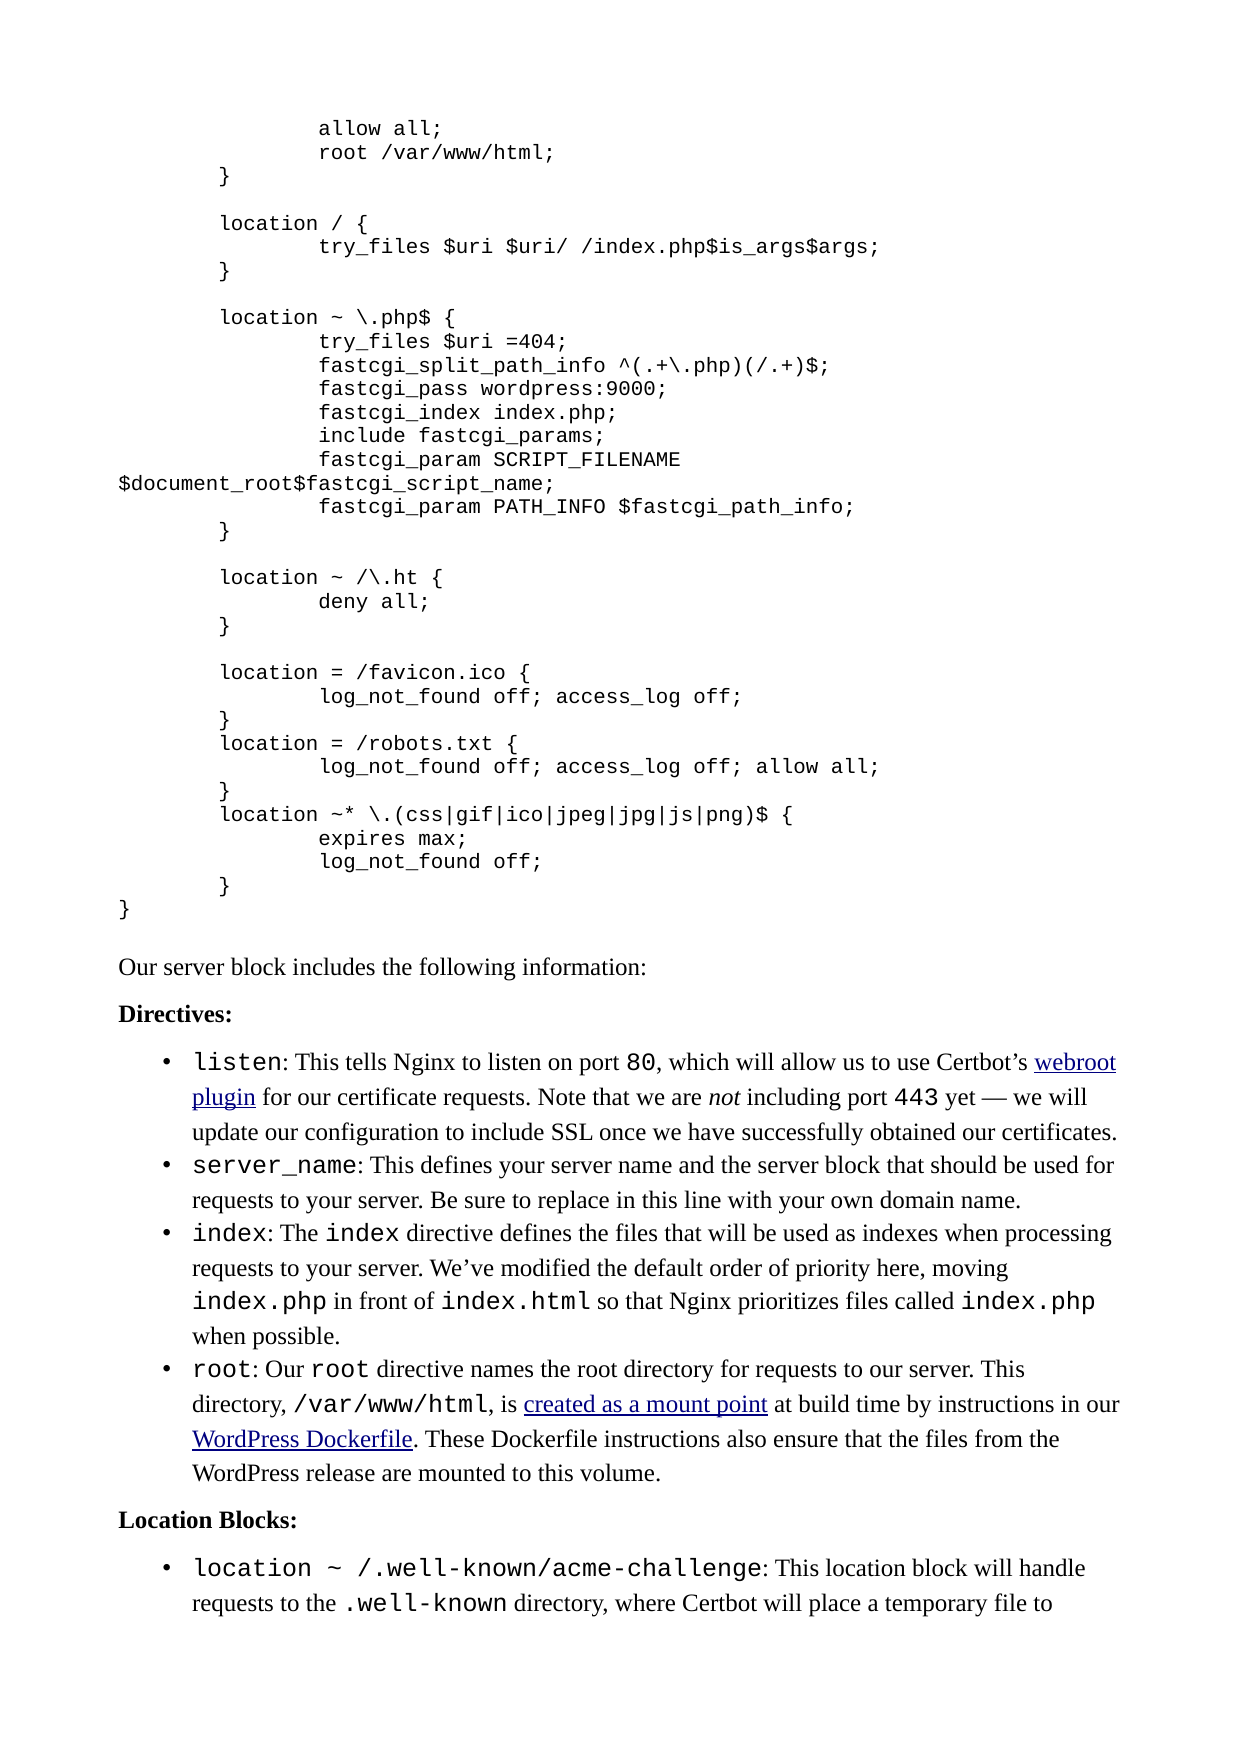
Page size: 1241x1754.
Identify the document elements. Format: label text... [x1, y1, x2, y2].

text location ~ /\.ht { [118, 567, 1122, 591]
text root /var/www/html; [118, 142, 1122, 165]
text location = /favicon.ico { [118, 662, 1122, 686]
text log_not_found off; access_log off; [118, 686, 1122, 709]
text log_not_found off; [118, 851, 1122, 875]
text log_not_found off; access_log off; allow all; [118, 757, 1122, 780]
text location = /robots.txt { [118, 733, 1122, 757]
text } [118, 260, 1122, 284]
text location ~ \.php$ { [118, 307, 1122, 331]
text deny all; [118, 591, 1122, 615]
text expires max; [118, 827, 1122, 851]
text Directives: [118, 999, 1122, 1028]
text fastcgi_index index.php; [118, 402, 1122, 426]
text try_files $uri $uri/ /index.php$is_args$args; [118, 236, 1122, 260]
text } [118, 520, 1122, 544]
text Location Blocks: [118, 1505, 1122, 1534]
list root: Our root directive names the root directory for requests to our server. This directory, /var/www/html, is created as a mount point at build time by instructions in our WordPress Dockerfile. These Dockerfile instructions also ensure that the files from the WordPress release are mounted to this volume. [162, 1354, 1122, 1486]
text } [118, 709, 1122, 733]
text fastcgi_param PATH_INFO $fastcgi_path_info; [118, 496, 1122, 520]
text location / { [118, 213, 1122, 236]
list index: The index directive defines the files that will be used as indexes when processing requests to your server. We’ve modified the default order of priority here, moving index.php in front of index.html so that Nginx prioritizes files called index.php when possible. [162, 1218, 1122, 1350]
text try_files $uri =404; [118, 331, 1122, 354]
text fastcgi_pass wordpress:9000; [118, 378, 1122, 402]
list listen: This tells Nginx to listen on port 80, which will allow us to use Certbot’s webroot plugin for our certificate requests. Note that we are not including port 443 yet — we will update our configuration to include SSL once we have successfully obtained our certificates. [162, 1047, 1122, 1146]
list server_name: This defines your server name and the server block that should be used for requests to your server. Be sure to replace in this line with your own domain name. [162, 1150, 1122, 1214]
text fastcgi_param SCRIPT_FILENAME $document_root$fastcgi_script_name; [118, 449, 1122, 496]
text } [118, 165, 1122, 189]
text location ~* \.(css|gif|ico|jpeg|jpg|js|png)$ { [118, 804, 1122, 827]
text } [118, 875, 1122, 898]
text } [118, 615, 1122, 638]
text } [118, 898, 1122, 922]
text include fastcgi_params; [118, 426, 1122, 449]
text } [118, 780, 1122, 804]
text allow all; [118, 118, 1122, 142]
text fastcgi_split_path_info ^(.+\.php)(/.+)$; [118, 354, 1122, 378]
list location ~ /.well-known/acme-challenge: This location block will handle requests to the .well-known directory, where Certbot will place a temporary file to [162, 1553, 1122, 1619]
text Our server block includes the following information: [118, 952, 1122, 980]
